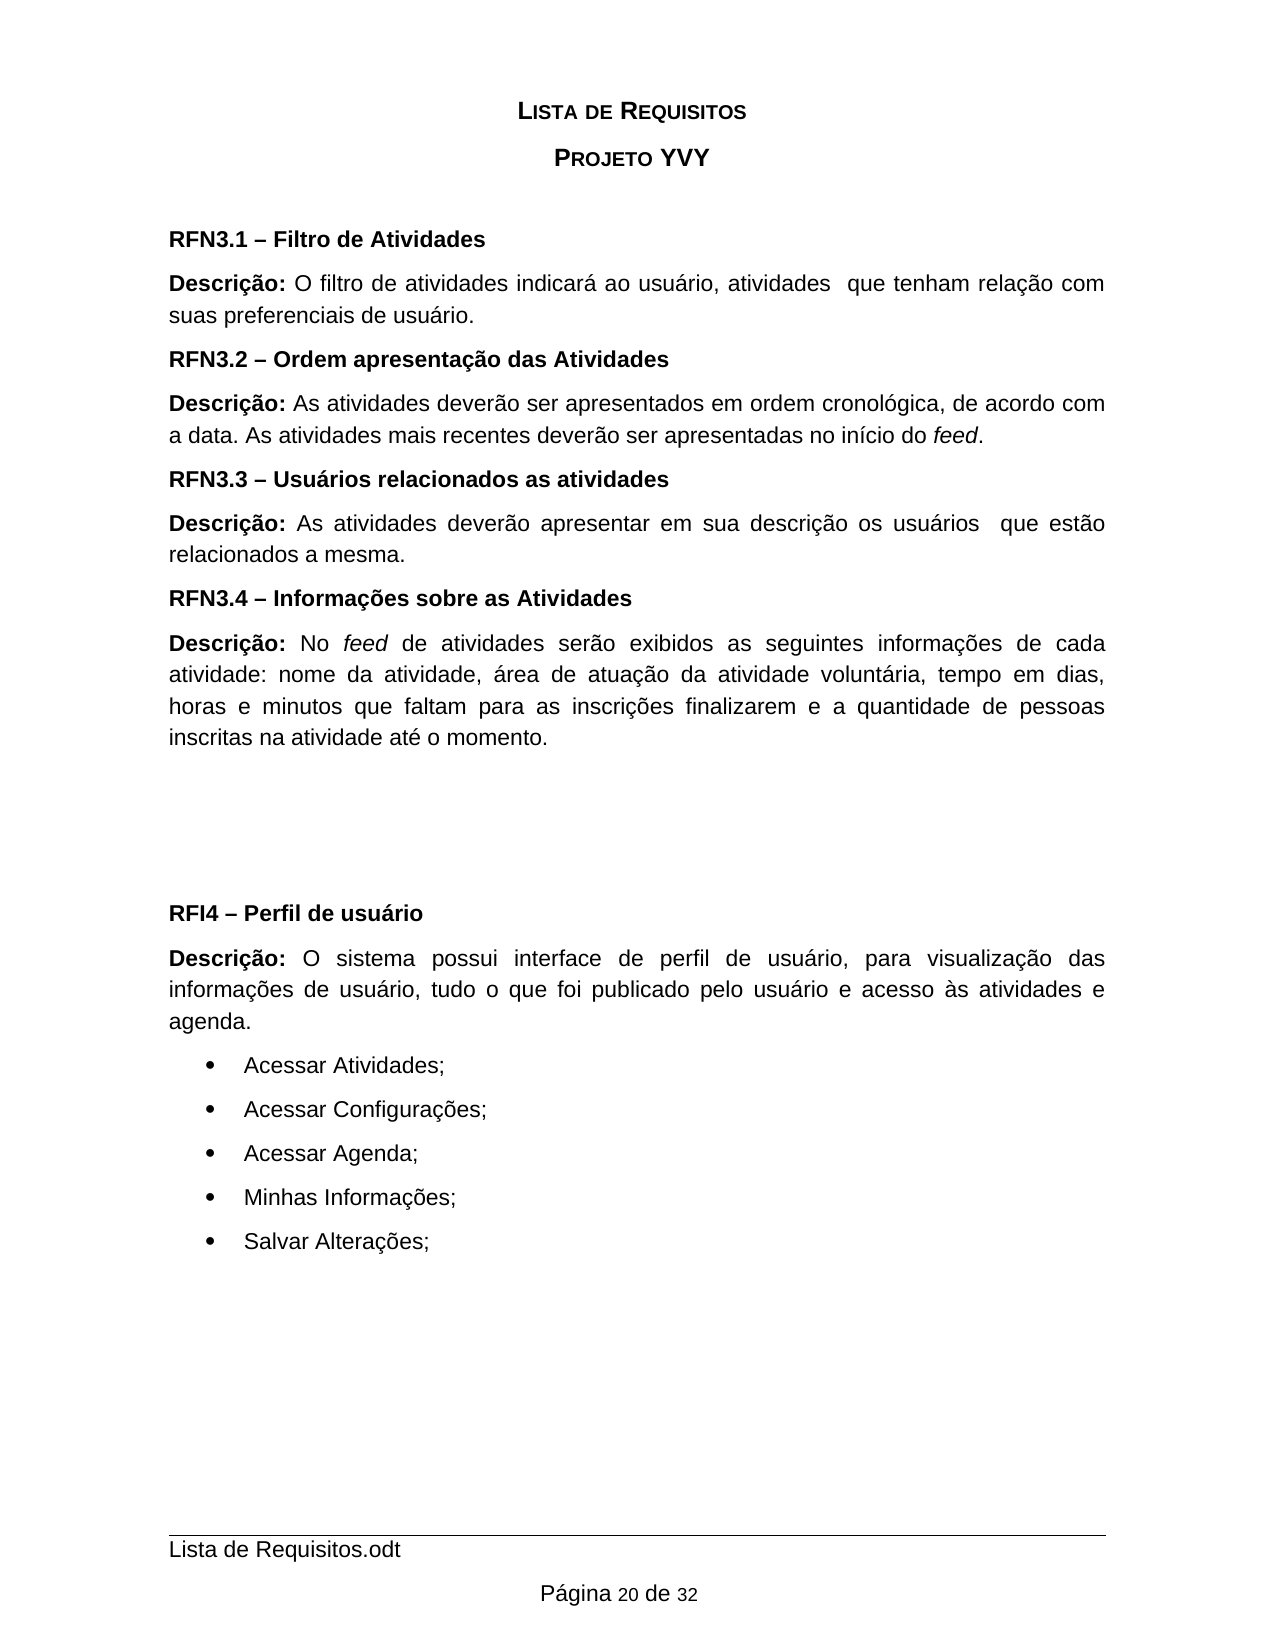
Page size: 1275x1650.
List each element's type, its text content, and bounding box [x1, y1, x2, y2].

subtitle RFI4 – Perfil de usuário [169, 900, 1106, 927]
subtitle RFN3.2 – Ordem apresentação das Atividades [169, 346, 1106, 372]
list Salvar Alterações; [206, 1228, 1106, 1254]
list Acessar Agenda; [206, 1140, 1106, 1166]
subtitle RFN3.3 – Usuários relacionados as atividades [169, 466, 1106, 492]
text Descrição: As atividades deverão ser apresentados em ordem cronológica, de acordo com a data. As atividades mais recentes deverão ser apresentadas no início do feed. [169, 390, 1106, 448]
list Acessar Atividades; [206, 1052, 1106, 1078]
text Descrição: No feed de atividades serão exibidos as seguintes informações de cada atividade: nome da atividade, área de atuação da atividade voluntária, tempo em dias, horas e minutos que faltam para as inscrições finalizarem e a quantidade de pessoas inscritas na atividade até o momento. [169, 629, 1106, 751]
subtitle RFN3.4 – Informações sobre as Atividades [169, 585, 1106, 612]
text Descrição: O filtro de atividades indicará ao usuário, atividades que tenham relação com suas preferenciais de usuário. [169, 270, 1106, 328]
list Acessar Configurações; [206, 1096, 1106, 1122]
subtitle RFN3.1 – Filtro de Atividades [169, 226, 1106, 253]
text Descrição: As atividades deverão apresentar em sua descrição os usuários que estão relacionados a mesma. [169, 510, 1106, 568]
text Descrição: O sistema possui interface de perfil de usuário, para visualização das informações de usuário, tudo o que foi publicado pelo usuário e acesso às atividades e agenda. [169, 944, 1106, 1034]
list Minhas Informações; [206, 1184, 1106, 1210]
